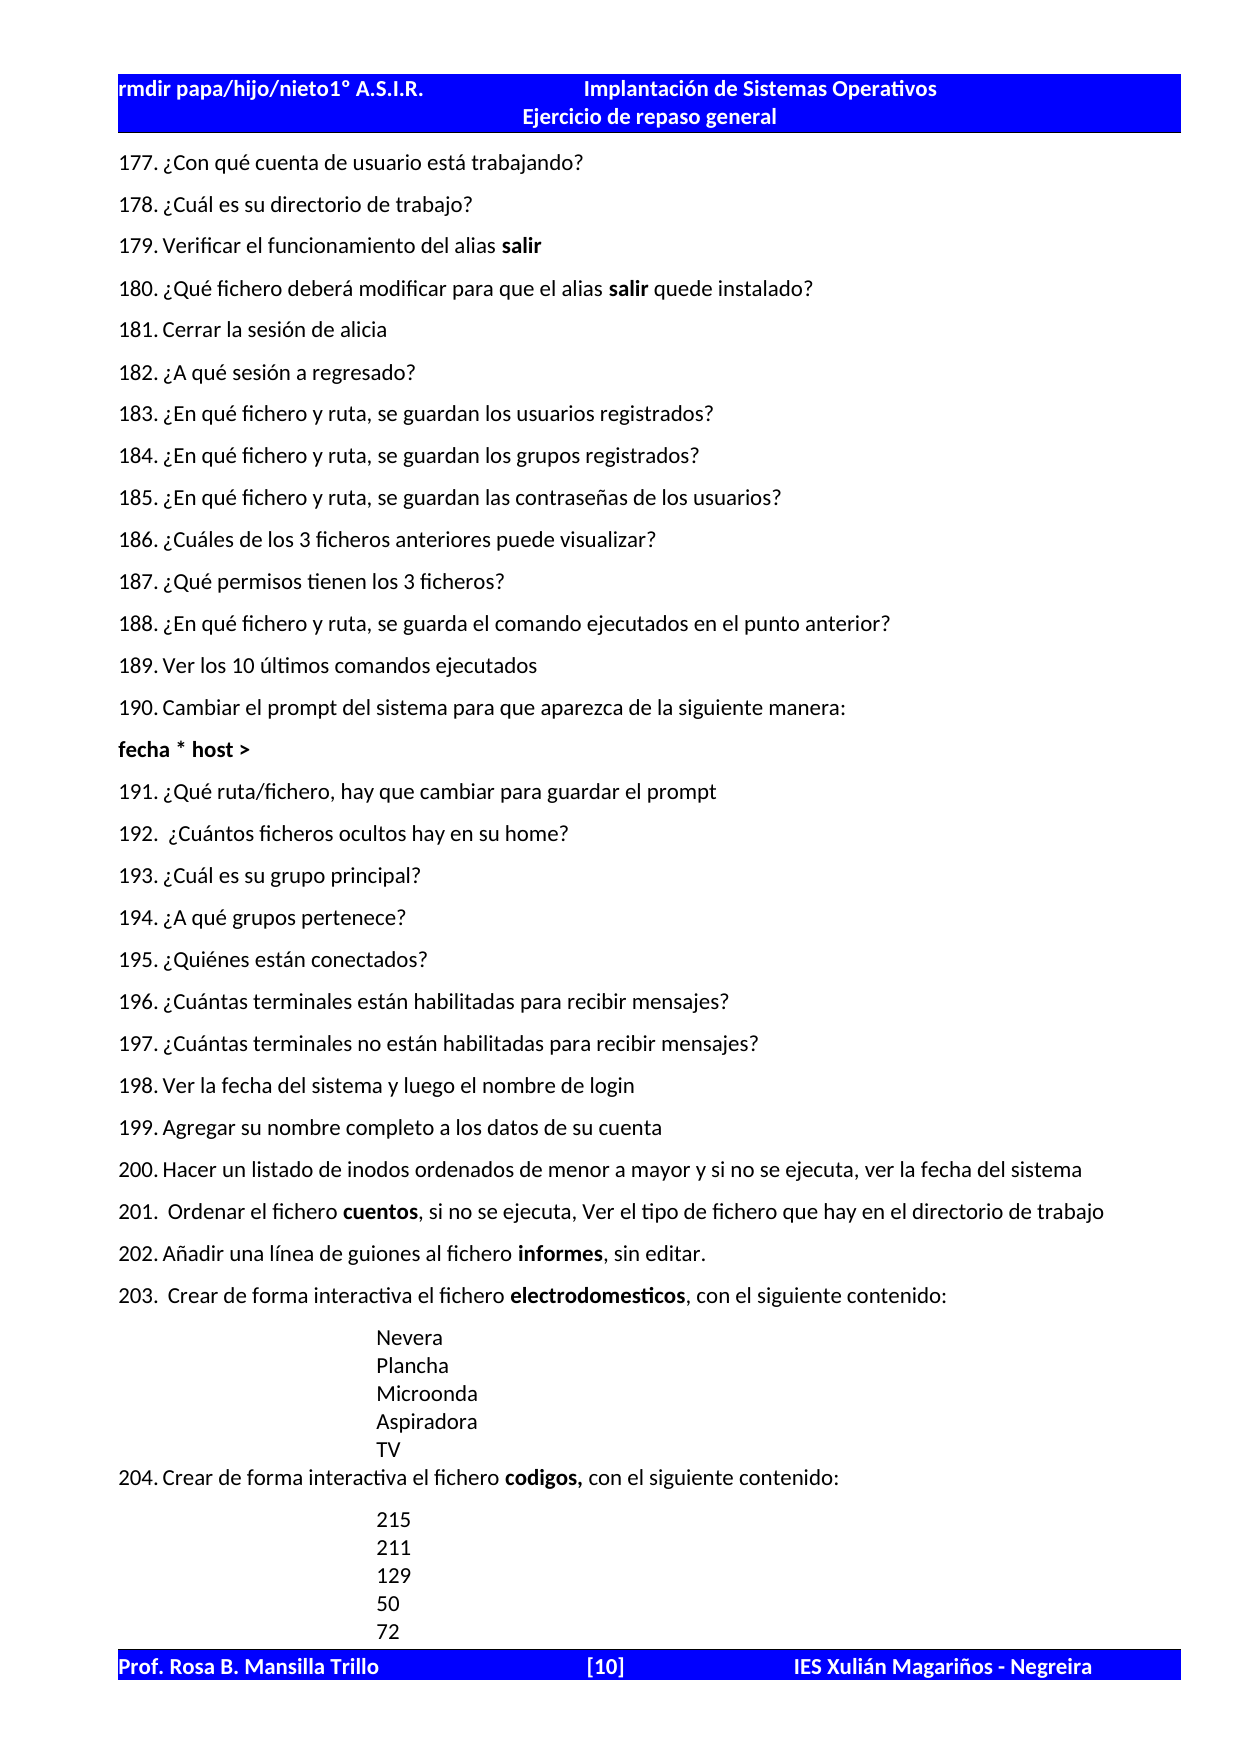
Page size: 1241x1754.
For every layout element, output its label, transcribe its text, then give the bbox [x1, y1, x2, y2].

list ¿Qué ruta/fichero, hay que cambiar para guardar el prompt [118, 777, 1181, 805]
list Ver la fecha del sistema y luego el nombre de login [118, 1071, 1181, 1099]
text 129 [376, 1561, 1181, 1589]
list Agregar su nombre completo a los datos de su cuenta [118, 1113, 1181, 1141]
list ¿En qué fichero y ruta, se guardan los usuarios registrados? [118, 399, 1181, 428]
list ¿Cuál es su grupo principal? [118, 861, 1181, 889]
list ¿Qué fichero deberá modificar para que el alias salir quede instalado? [118, 274, 1181, 302]
list Hacer un listado de inodos ordenados de menor a mayor y si no se ejecuta, ver la fecha del sistema [118, 1155, 1181, 1183]
list Cambiar el prompt del sistema para que aparezca de la siguiente manera: [118, 693, 1181, 721]
list ¿En qué fichero y ruta, se guarda el comando ejecutados en el punto anterior? [118, 609, 1181, 637]
list ¿Quiénes están conectados? [118, 945, 1181, 973]
text 50 [376, 1589, 1181, 1617]
list Ver los 10 últimos comandos ejecutados [118, 651, 1181, 679]
text Microonda [376, 1379, 1181, 1407]
list Crear de forma interactiva el fichero codigos, con el siguiente contenido: [118, 1463, 1181, 1491]
list ¿Cuáles de los 3 ficheros anteriores puede visualizar? [118, 526, 1181, 553]
list Ordenar el fichero cuentos, si no se ejecuta, Ver el tipo de fichero que hay en el directorio de trabajo [118, 1197, 1181, 1225]
list Añadir una línea de guiones al fichero informes, sin editar. [118, 1239, 1181, 1267]
list ¿Qué permisos tienen los 3 ficheros? [118, 567, 1181, 596]
list ¿Cuántas terminales no están habilitadas para recibir mensajes? [118, 1029, 1181, 1057]
text Plancha [376, 1351, 1181, 1379]
list ¿En qué fichero y ruta, se guardan las contraseñas de los usuarios? [118, 483, 1181, 512]
text 72 [376, 1617, 1181, 1645]
list Cerrar la sesión de alicia [118, 316, 1181, 344]
text fecha * host > [118, 735, 1181, 763]
list ¿A qué grupos pertenece? [118, 903, 1181, 931]
list ¿Cuál es su directorio de trabajo? [118, 190, 1181, 218]
list Verificar el funcionamiento del alias salir [118, 232, 1181, 260]
list ¿A qué sesión a regresado? [118, 358, 1181, 386]
list ¿Con qué cuenta de usuario está trabajando? [118, 148, 1181, 176]
text Nevera [376, 1323, 1181, 1351]
text Aspiradora [376, 1407, 1181, 1435]
text 215 [376, 1505, 1181, 1533]
text TV [376, 1435, 1181, 1463]
text 211 [376, 1533, 1181, 1561]
list ¿En qué fichero y ruta, se guardan los grupos registrados? [118, 442, 1181, 469]
list ¿Cuántos ficheros ocultos hay en su home? [118, 819, 1181, 847]
list ¿Cuántas terminales están habilitadas para recibir mensajes? [118, 987, 1181, 1015]
list Crear de forma interactiva el fichero electrodomesticos, con el siguiente contenido: [118, 1281, 1181, 1309]
